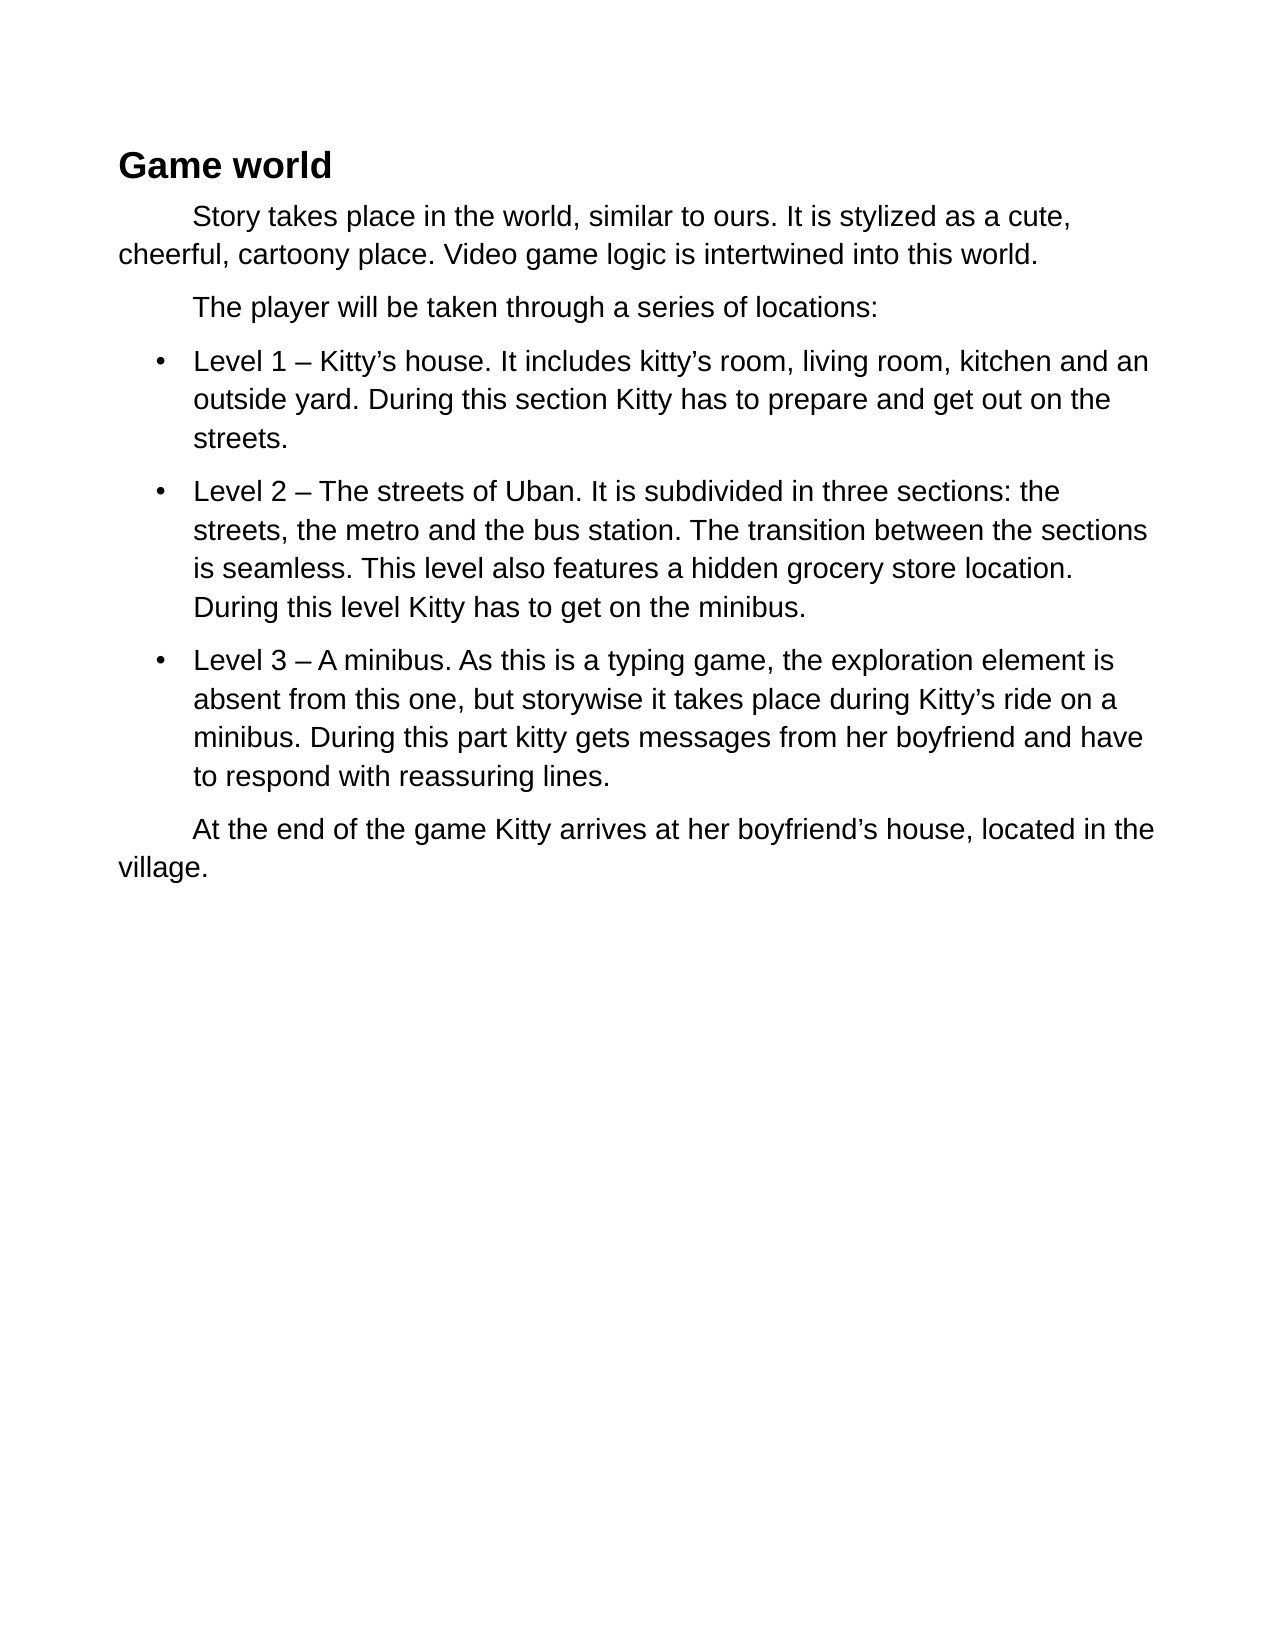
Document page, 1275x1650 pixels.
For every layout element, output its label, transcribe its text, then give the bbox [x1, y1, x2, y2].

text Story takes place in the world, similar to ours. It is stylized as a cute, cheerful, cartoony place. Video game logic is intertwined into this world. [118, 199, 1157, 271]
list Level 1 – Kitty’s house. It includes kitty’s room, living room, kitchen and an outside yard. During this section Kitty has to prepare and get out on the streets. [156, 343, 1157, 454]
list Level 3 – A minibus. As this is a typing game, the exploration element is absent from this one, but storywise it takes place during Kitty’s ride on a minibus. During this part kitty gets messages from her boyfriend and have to respond with reassuring lines. [156, 643, 1157, 792]
text At the end of the game Kitty arrives at her boyfriend’s house, located in the village. [118, 812, 1157, 884]
subtitle Game world [118, 143, 1157, 186]
list Level 2 – The streets of Uban. It is subdivided in three sections: the streets, the metro and the bus station. The transition between the sections is seamless. This level also features a hidden grocery store location. During this level Kitty has to get on the minibus. [156, 474, 1157, 623]
text The player will be taken through a series of locations: [118, 290, 1157, 324]
